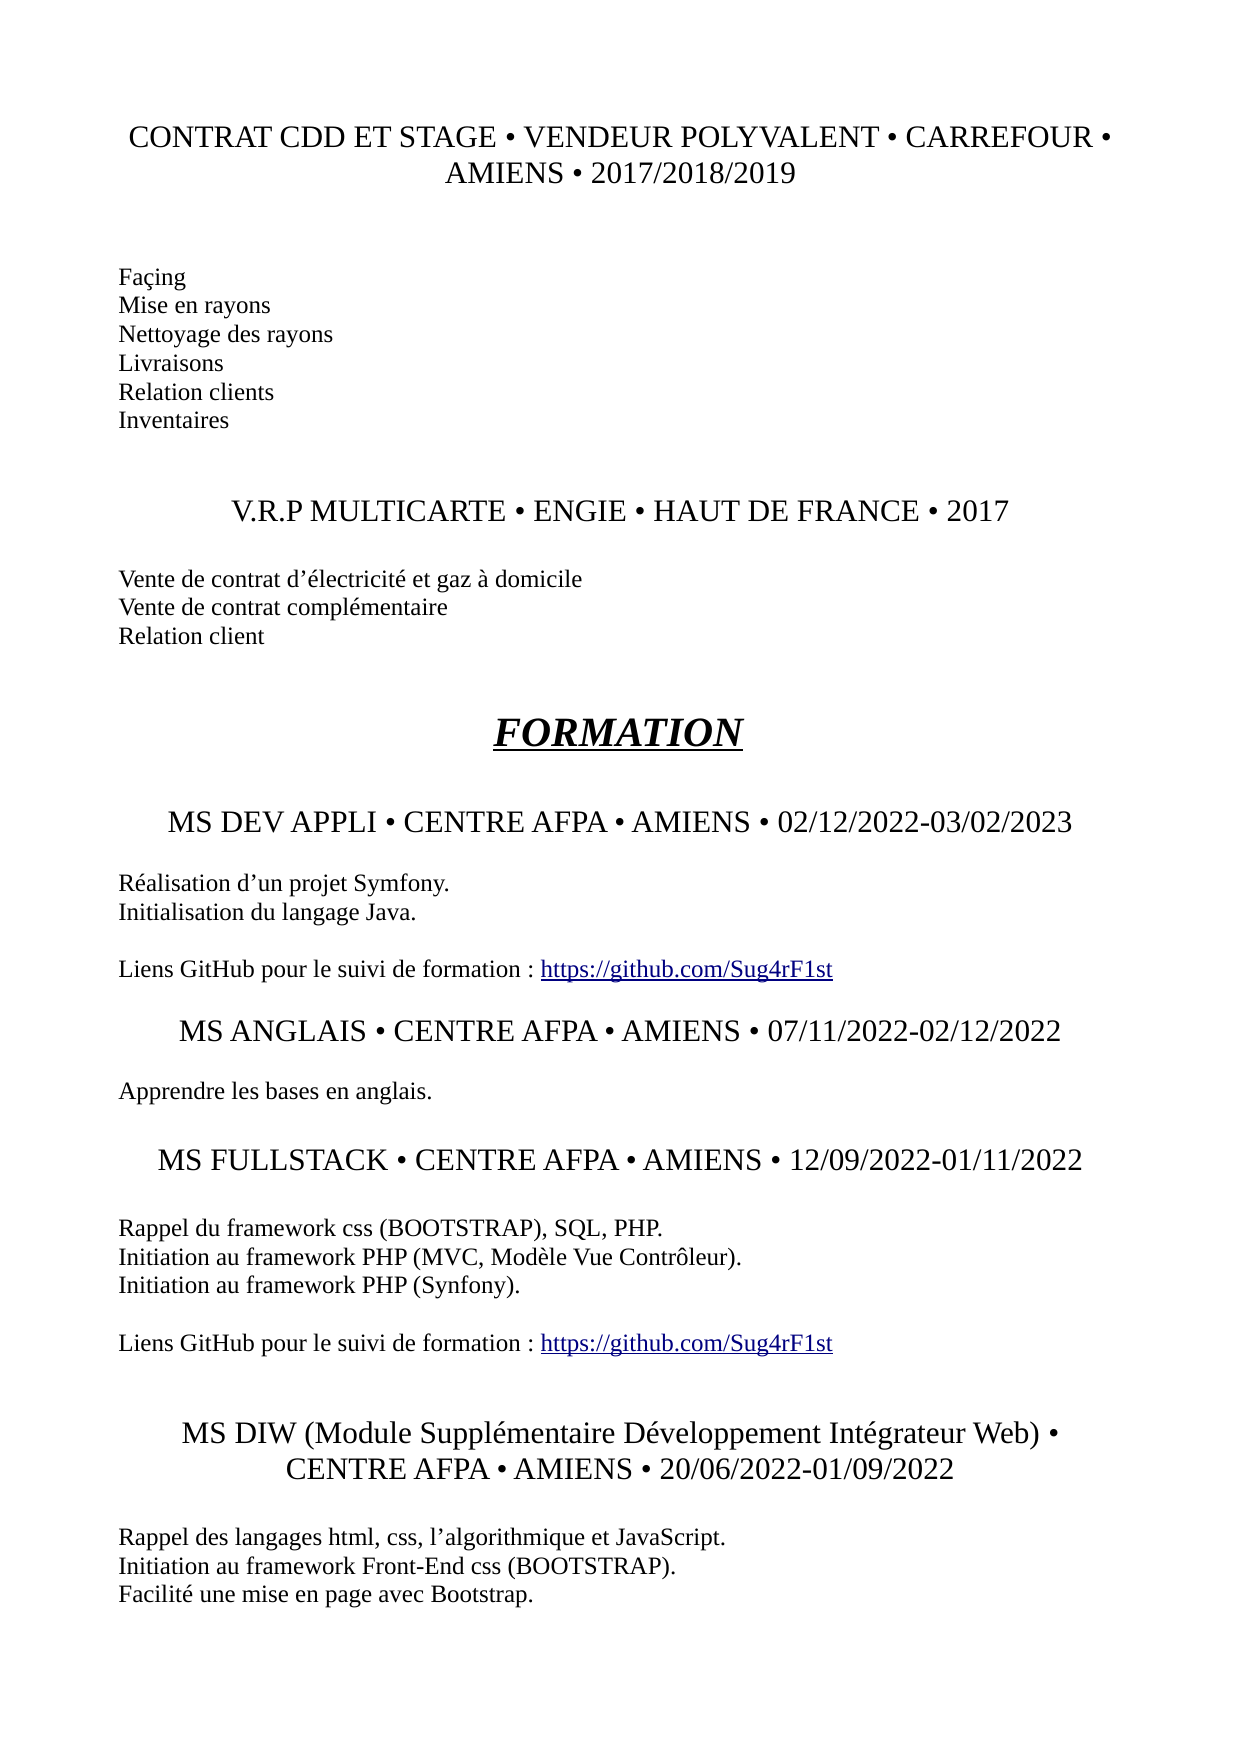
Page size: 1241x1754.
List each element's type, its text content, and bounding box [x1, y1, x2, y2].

text MS DIW (Module Supplémentaire Développement Intégrateur Web) • CENTRE AFPA • AMIENS • 20/06/2022-01/09/2022 [118, 1414, 1122, 1486]
text Liens GitHub pour le suivi de formation : https://github.com/Sug4rF1st [118, 954, 1122, 983]
text V.R.P MULTICARTE • ENGIE • HAUT DE FRANCE • 2017 [118, 492, 1122, 528]
text Relation client [118, 621, 1122, 650]
text Rappel des langages html, css, l’algorithmique et JavaScript. [118, 1522, 1122, 1551]
text Livraisons [118, 348, 1122, 377]
text Initiation au framework PHP (Synfony). [118, 1271, 1122, 1299]
text MS FULLSTACK • CENTRE AFPA • AMIENS • 12/09/2022-01/11/2022 [118, 1141, 1122, 1177]
text Réalisation d’un projet Symfony. [118, 868, 1122, 897]
text Initialisation du langage Java. [118, 897, 1122, 926]
text Rappel du framework css (BOOTSTRAP), SQL, PHP. [118, 1213, 1122, 1242]
text FORMATION [118, 707, 1122, 755]
text Liens GitHub pour le suivi de formation : https://github.com/Sug4rF1st [118, 1328, 1122, 1357]
text Apprendre les bases en anglais. [118, 1076, 1122, 1105]
text Vente de contrat complémentaire [118, 592, 1122, 621]
text Mise en rayons [118, 291, 1122, 319]
text Initiation au framework PHP (MVC, Modèle Vue Contrôleur). [118, 1242, 1122, 1271]
text Nettoyage des rayons [118, 319, 1122, 348]
text Inventaires [118, 406, 1122, 434]
text Facilité une mise en page avec Bootstrap. [118, 1579, 1122, 1608]
text MS DEV APPLI • CENTRE AFPA • AMIENS • 02/12/2022-03/02/2023 [118, 803, 1122, 839]
text CONTRAT CDD ET STAGE • VENDEUR POLYVALENT • CARREFOUR • AMIENS • 2017/2018/2019 [118, 118, 1122, 190]
text MS ANGLAIS • CENTRE AFPA • AMIENS • 07/11/2022-02/12/2022 [118, 1012, 1122, 1048]
text Façing [118, 262, 1122, 291]
text Relation clients [118, 377, 1122, 406]
text Initiation au framework Front-End css (BOOTSTRAP). [118, 1551, 1122, 1579]
text Vente de contrat d’électricité et gaz à domicile [118, 564, 1122, 592]
